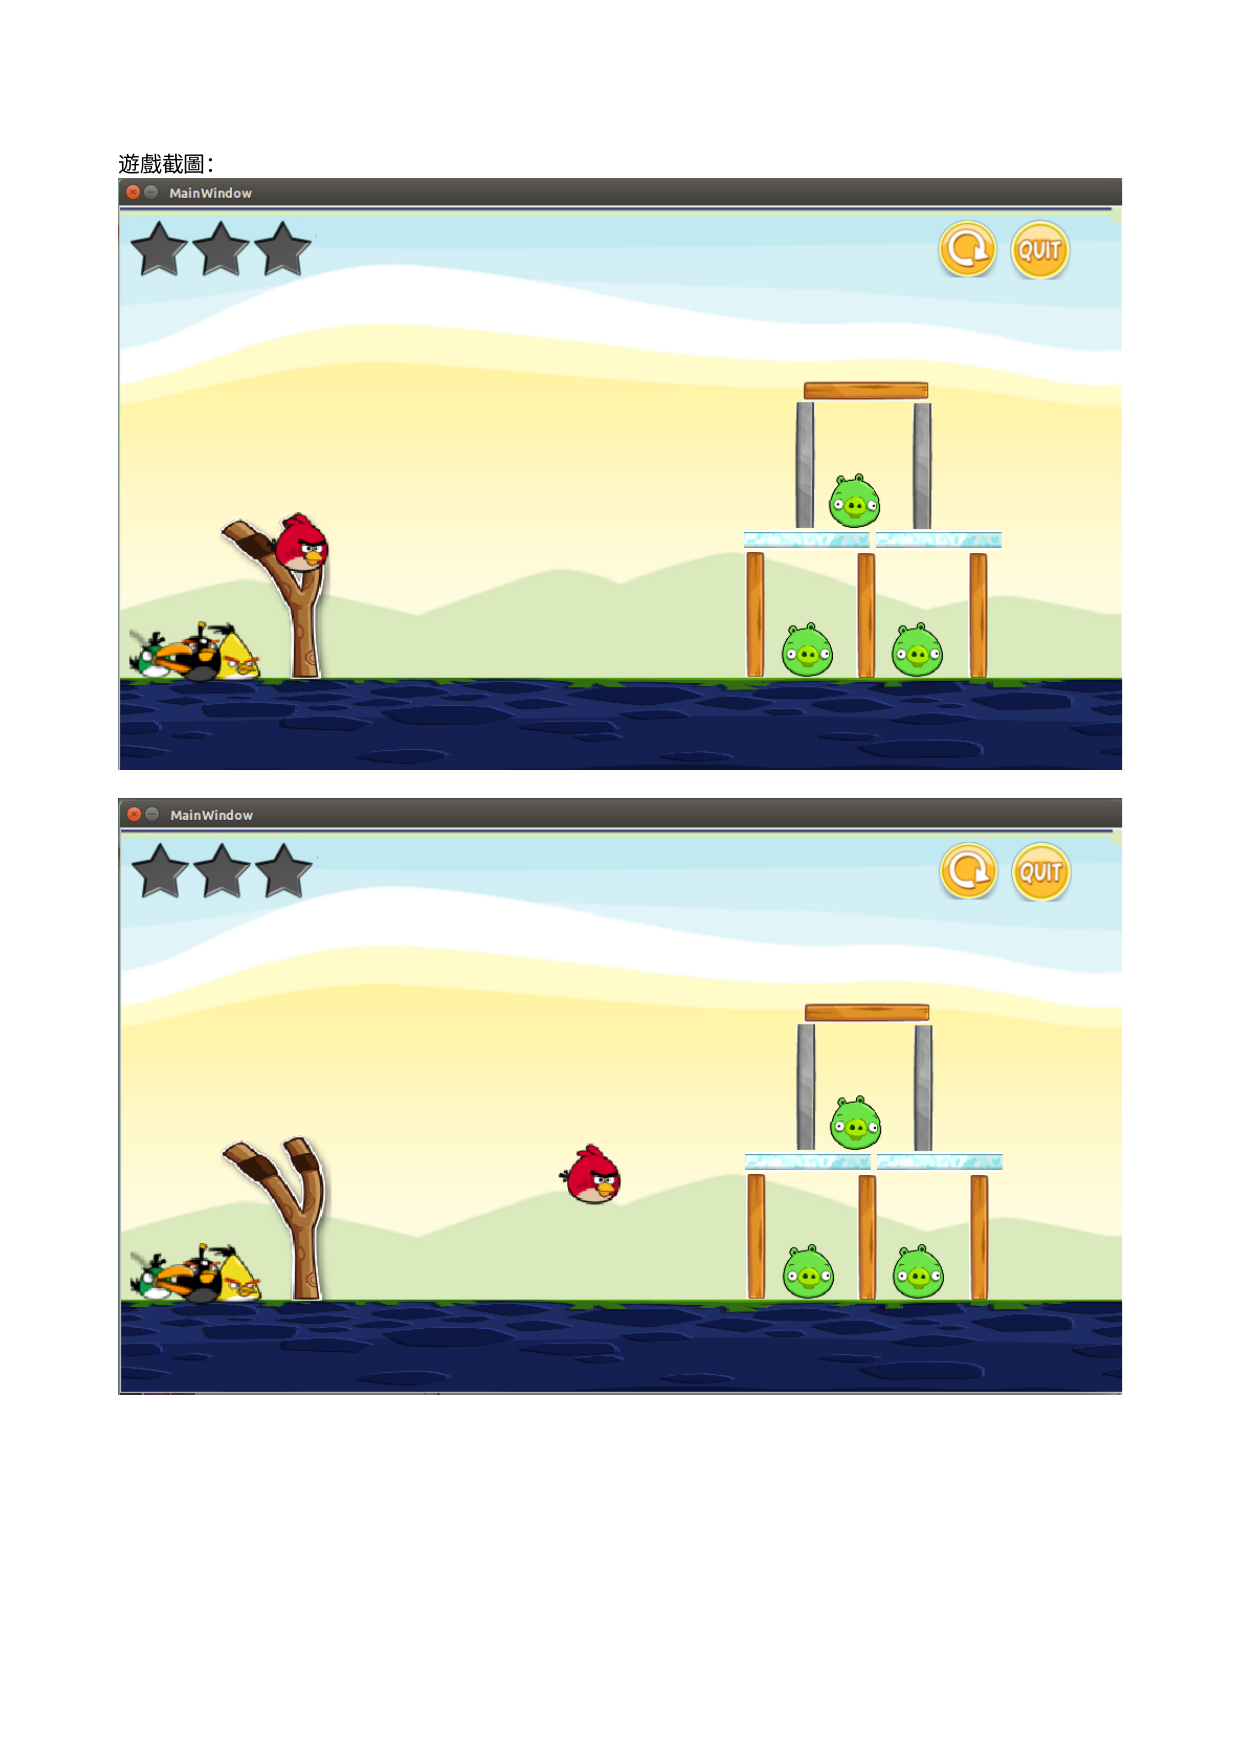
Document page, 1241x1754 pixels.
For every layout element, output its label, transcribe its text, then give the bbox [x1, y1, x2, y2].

picture [118, 178, 1123, 770]
picture [118, 798, 1123, 1395]
text 遊戲截圖： [118, 147, 1122, 178]
